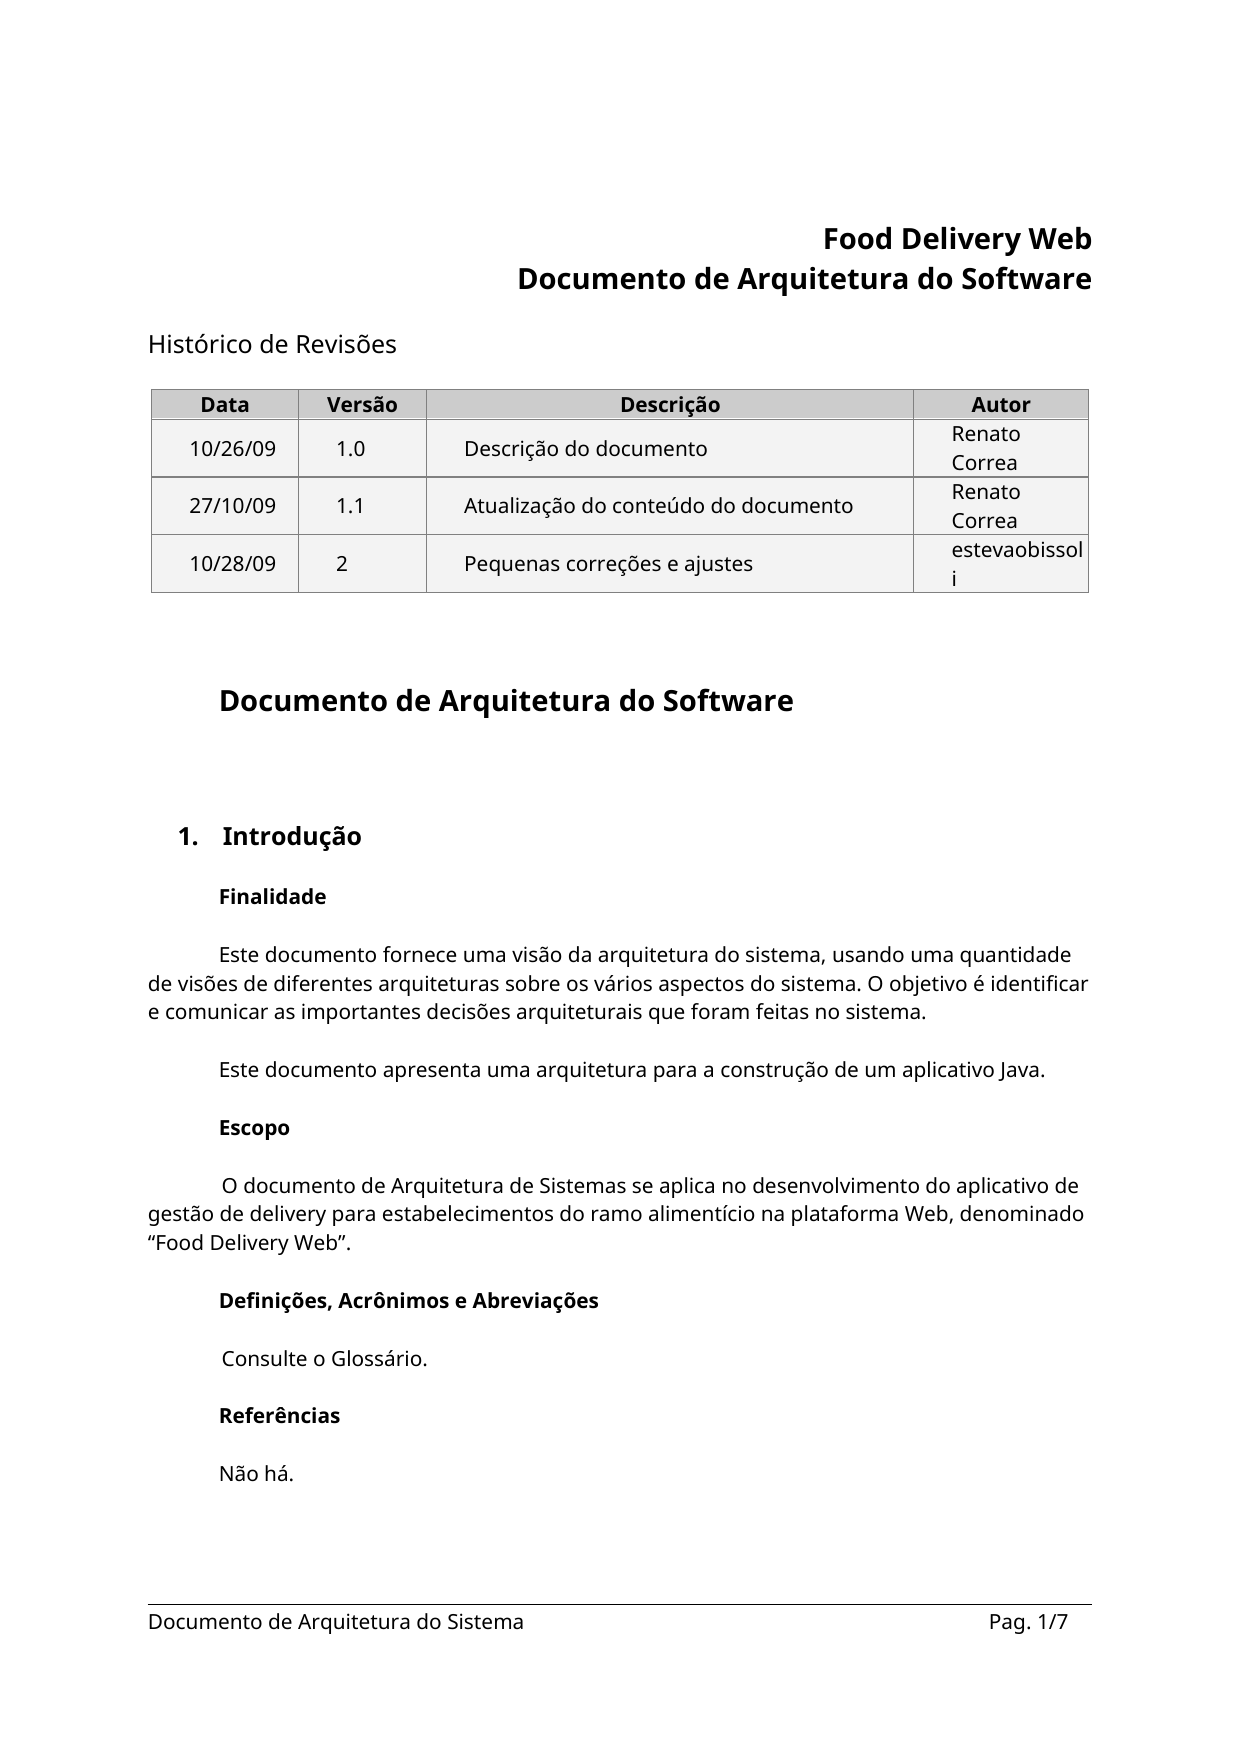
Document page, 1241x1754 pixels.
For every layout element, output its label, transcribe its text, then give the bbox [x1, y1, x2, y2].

text Este documento fornece uma visão da arquitetura do sistema, usando uma quantidade de visões de diferentes arquiteturas sobre os vários aspectos do sistema. O objetivo é identificar e comunicar as importantes decisões arquiteturais que foram feitas no sistema. [148, 940, 1092, 1026]
text Food Delivery Web [148, 219, 1092, 258]
text Este documento apresenta uma arquitetura para a construção de um aplicativo Java. [148, 1055, 1092, 1084]
table_cell estevaobissoli [914, 535, 1088, 592]
text Finalidade [148, 882, 1092, 911]
table_cell 26/10/09 [152, 420, 298, 476]
table_header Data [152, 390, 298, 418]
table_cell 28/10/09 [152, 535, 298, 592]
table_cell Descrição do documento [427, 420, 913, 476]
text Escopo [148, 1113, 1092, 1142]
text Definições, Acrônimos e Abreviações [148, 1286, 1092, 1314]
text Histórico de Revisões [148, 326, 1092, 361]
table_cell 27/10/09 [152, 478, 298, 534]
text Documento de Arquitetura do Software [148, 681, 1092, 720]
table_cell Renato Correa [914, 478, 1088, 534]
text Referências [148, 1402, 1092, 1430]
table_header Descrição [427, 390, 913, 418]
table_header Versão [299, 390, 426, 418]
text Documento de Arquitetura do Software [185, 258, 1092, 298]
table_cell 2 [299, 535, 426, 592]
table_cell Pequenas correções e ajustes [427, 535, 913, 592]
table_cell Renato Correa [914, 420, 1088, 476]
text Não há. [148, 1459, 1092, 1488]
text O documento de Arquitetura de Sistemas se aplica no desenvolvimento do aplicativo de gestão de delivery para estabelecimentos do ramo alimentício na plataforma Web, denominado “Food Delivery Web”. [148, 1171, 1092, 1256]
table_cell Atualização do conteúdo do documento [427, 478, 913, 534]
text Consulte o Glossário. [148, 1344, 1092, 1372]
table_header Autor [914, 390, 1088, 418]
table_cell 1.1 [299, 478, 426, 534]
table_cell 1.0 [299, 420, 426, 476]
subtitle Introdução [148, 819, 1092, 853]
